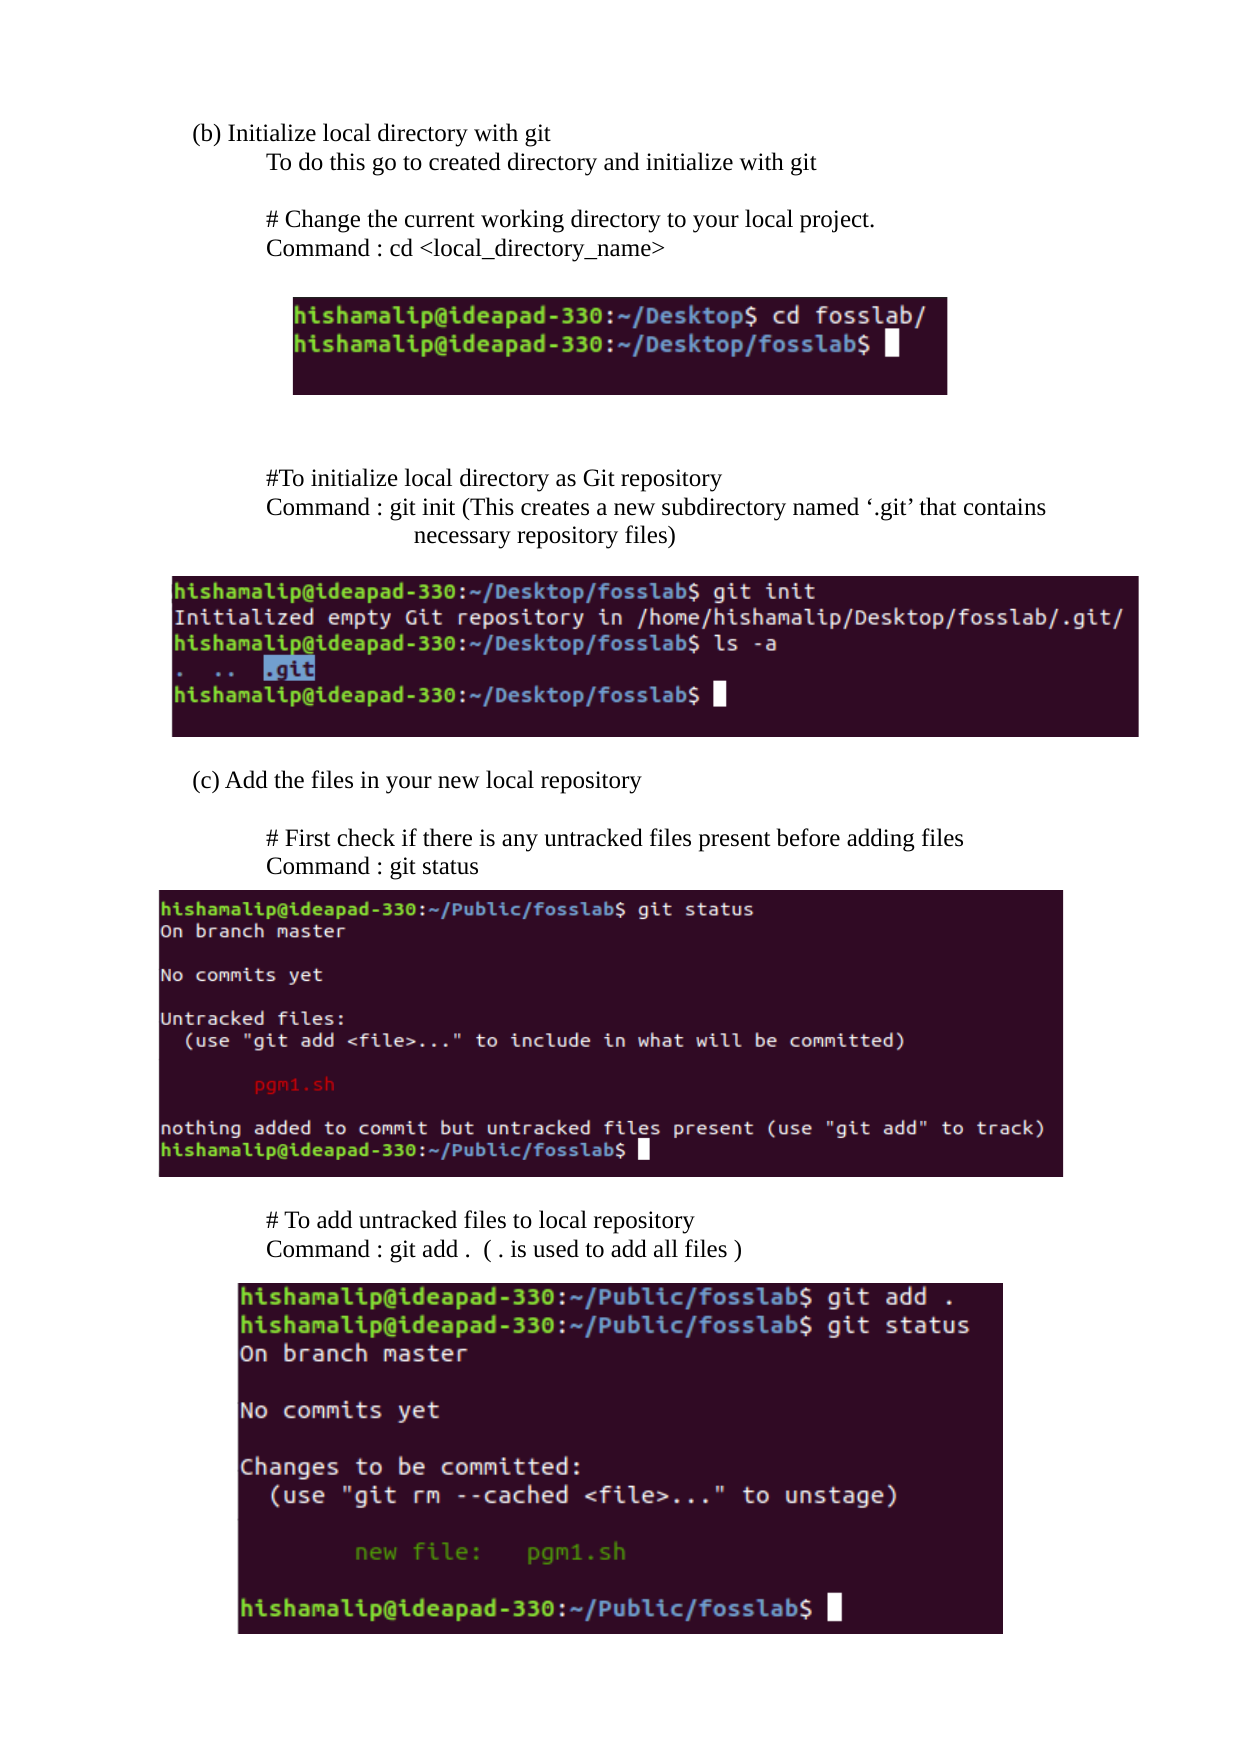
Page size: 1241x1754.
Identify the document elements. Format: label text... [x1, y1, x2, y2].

text Command : git init (This creates a new subdirectory named ‘.git’ that contains necessary repository files) [118, 492, 1122, 549]
text (c) Add the files in your new local repository [118, 765, 1122, 794]
picture [292, 297, 948, 395]
text # First check if there is any untracked files present before adding files [118, 823, 1122, 851]
picture [237, 1283, 1003, 1634]
picture [171, 576, 1139, 737]
text Command : cd <local_directory_name> [118, 233, 1122, 262]
text # To add untracked files to local repository [118, 1205, 1122, 1234]
text #To initialize local directory as Git repository [118, 463, 1122, 492]
picture [158, 890, 1064, 1177]
text Command : git add . ( . is used to add all files ) [118, 1234, 1122, 1263]
text (b) Initialize local directory with git [118, 118, 1122, 147]
text # Change the current working directory to your local project. [118, 204, 1122, 233]
text Command : git status [118, 851, 1122, 880]
text To do this go to created directory and initialize with git [118, 147, 1122, 176]
